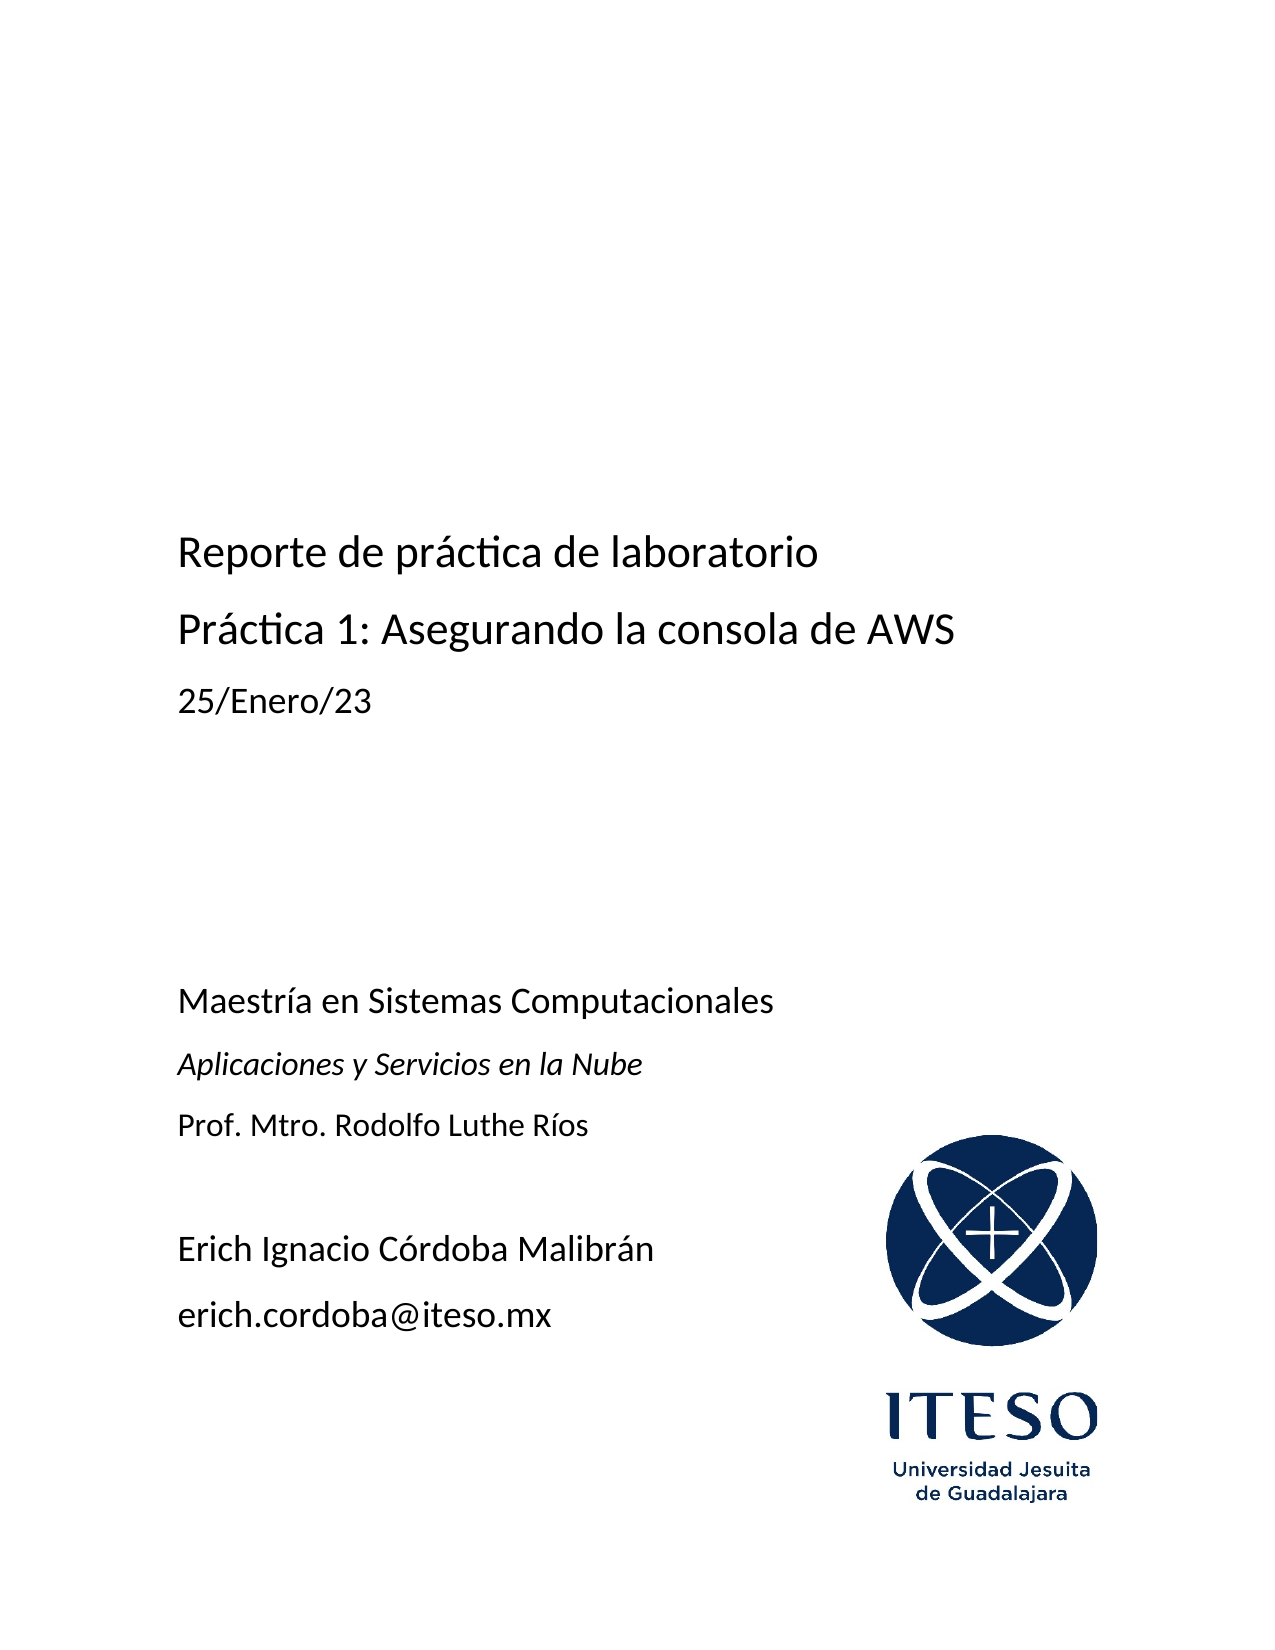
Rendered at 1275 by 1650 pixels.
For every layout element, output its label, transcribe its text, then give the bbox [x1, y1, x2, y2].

text Práctica 1: Asegurando la consola de AWS [177, 599, 1098, 656]
text Prof. Mtro. Rodolfo Luthe Ríos [177, 1104, 1098, 1144]
text Erich Ignacio Córdoba Malibrán [177, 1225, 885, 1271]
text Reporte de práctica de laboratorio [177, 523, 1098, 578]
text Maestría en Sistemas Computacionales [177, 977, 1098, 1023]
text Aplicaciones y Servicios en la Nube [177, 1043, 1098, 1084]
picture [885, 1135, 1098, 1503]
text 25/Enero/23 [177, 677, 1098, 722]
text erich.cordoba@iteso.mx [177, 1291, 885, 1337]
